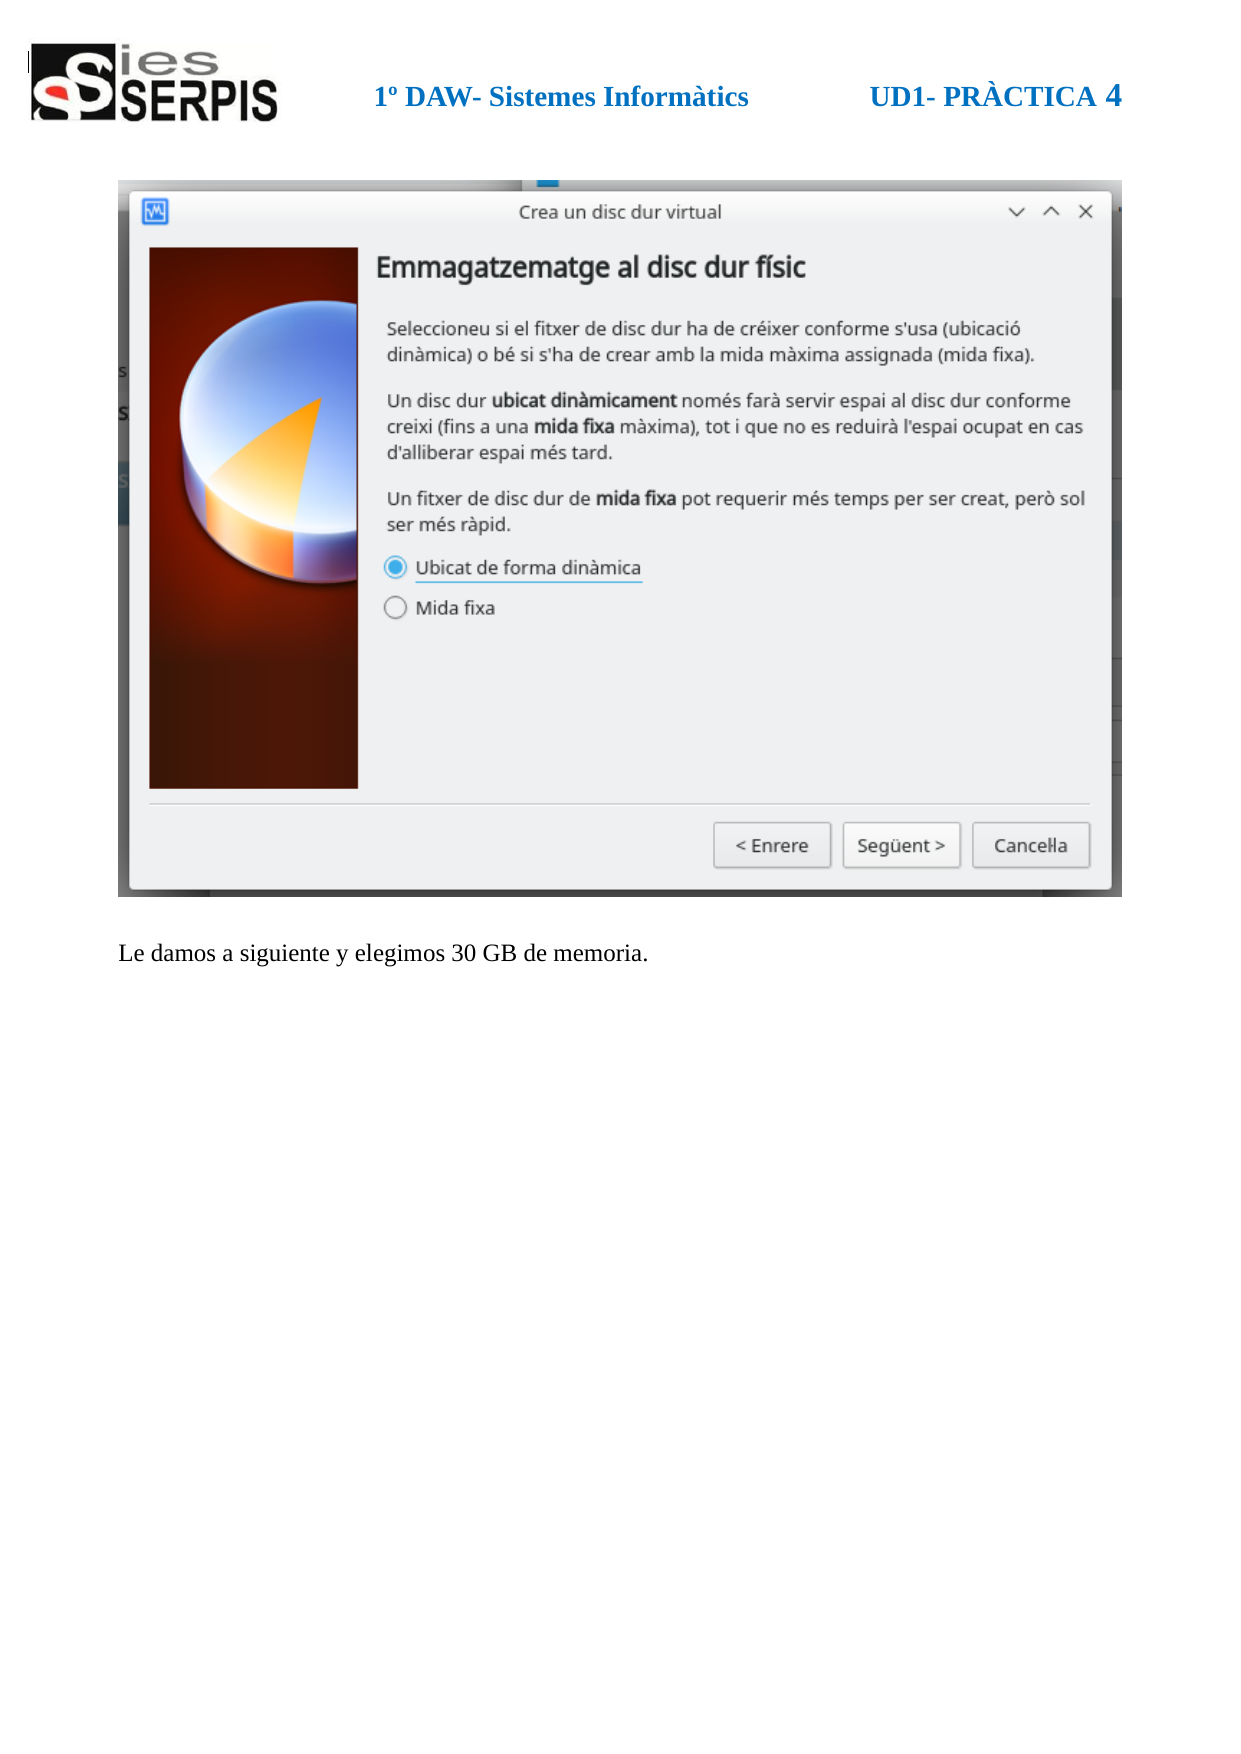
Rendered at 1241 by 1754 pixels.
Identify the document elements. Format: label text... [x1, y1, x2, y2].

text Le damos a siguiente y elegimos 30 GB de memoria. [118, 938, 1122, 967]
